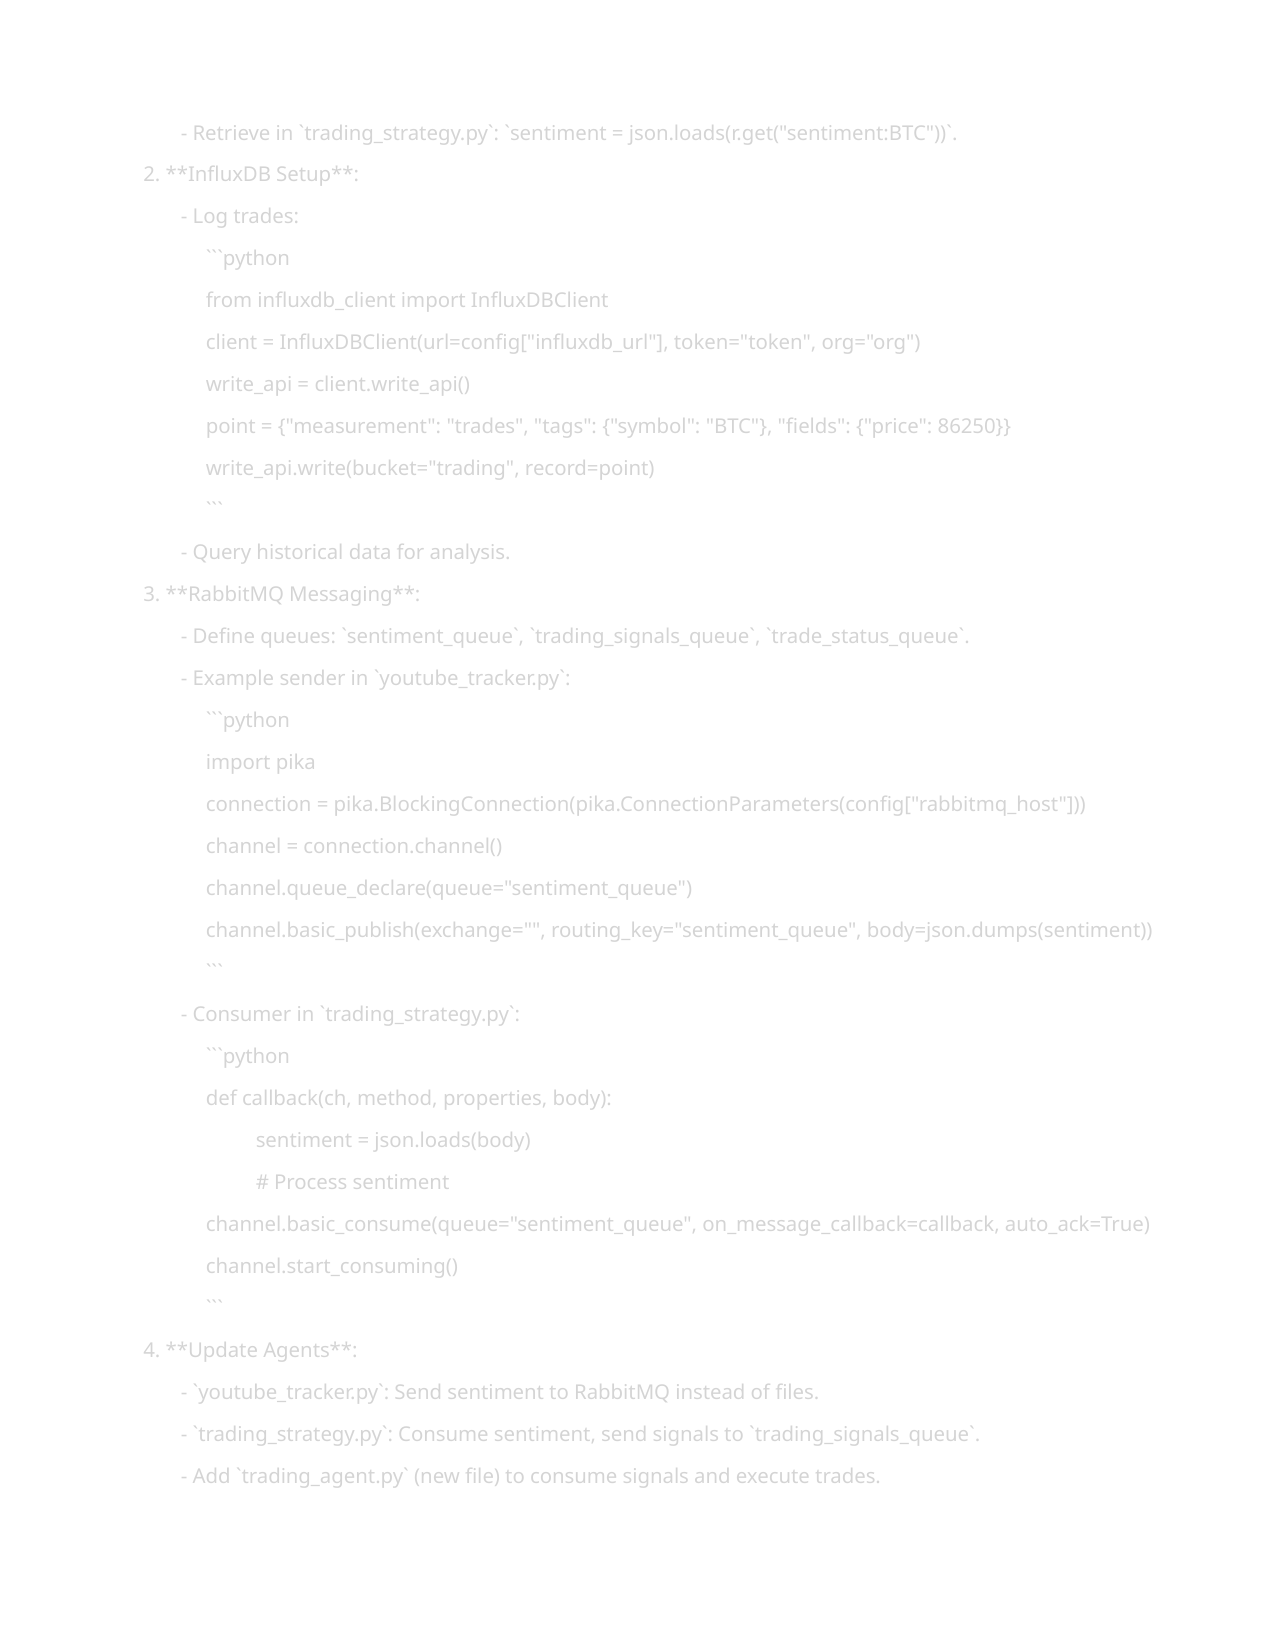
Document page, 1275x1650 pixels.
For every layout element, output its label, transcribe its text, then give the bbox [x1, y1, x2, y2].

text - Add `trading_agent.py` (new file) to consume signals and execute trades. [118, 1461, 1157, 1489]
text # Process sentiment [118, 1168, 1157, 1196]
text def callback(ch, method, properties, body): [118, 1084, 1157, 1112]
text channel.basic_consume(queue="sentiment_queue", on_message_callback=callback, auto_ack=True) [118, 1209, 1157, 1238]
text import pika [118, 748, 1157, 776]
text - Log trades: [118, 202, 1157, 230]
text ```python [118, 1042, 1157, 1070]
text ``` [118, 958, 1157, 986]
text - Consumer in `trading_strategy.py`: [118, 1000, 1157, 1028]
text - Example sender in `youtube_tracker.py`: [118, 664, 1157, 692]
text - `youtube_tracker.py`: Send sentiment to RabbitMQ instead of files. [118, 1377, 1157, 1406]
text ``` [118, 1293, 1157, 1322]
text - `trading_strategy.py`: Consume sentiment, send signals to `trading_signals_queue`. [118, 1419, 1157, 1447]
text 3. **RabbitMQ Messaging**: [118, 580, 1157, 608]
text - Retrieve in `trading_strategy.py`: `sentiment = json.loads(r.get("sentiment:BTC"))`. [118, 118, 1157, 146]
text ```python [118, 244, 1157, 272]
text sentiment = json.loads(body) [118, 1126, 1157, 1154]
text write_api.write(bucket="trading", record=point) [118, 454, 1157, 482]
text - Query historical data for analysis. [118, 538, 1157, 566]
text write_api = client.write_api() [118, 370, 1157, 398]
text - Define queues: `sentiment_queue`, `trading_signals_queue`, `trade_status_queue`. [118, 622, 1157, 650]
text channel.basic_publish(exchange="", routing_key="sentiment_queue", body=json.dumps(sentiment)) [118, 916, 1157, 944]
text point = {"measurement": "trades", "tags": {"symbol": "BTC"}, "fields": {"price": 86250}} [118, 412, 1157, 440]
text 4. **Update Agents**: [118, 1336, 1157, 1363]
text channel = connection.channel() [118, 832, 1157, 860]
text ```python [118, 706, 1157, 734]
text channel.start_consuming() [118, 1252, 1157, 1279]
text 2. **InfluxDB Setup**: [118, 160, 1157, 188]
text connection = pika.BlockingConnection(pika.ConnectionParameters(config["rabbitmq_host"])) [118, 790, 1157, 818]
text channel.queue_declare(queue="sentiment_queue") [118, 874, 1157, 902]
text from influxdb_client import InfluxDBClient [118, 286, 1157, 314]
text ``` [118, 496, 1157, 524]
text client = InfluxDBClient(url=config["influxdb_url"], token="token", org="org") [118, 328, 1157, 356]
